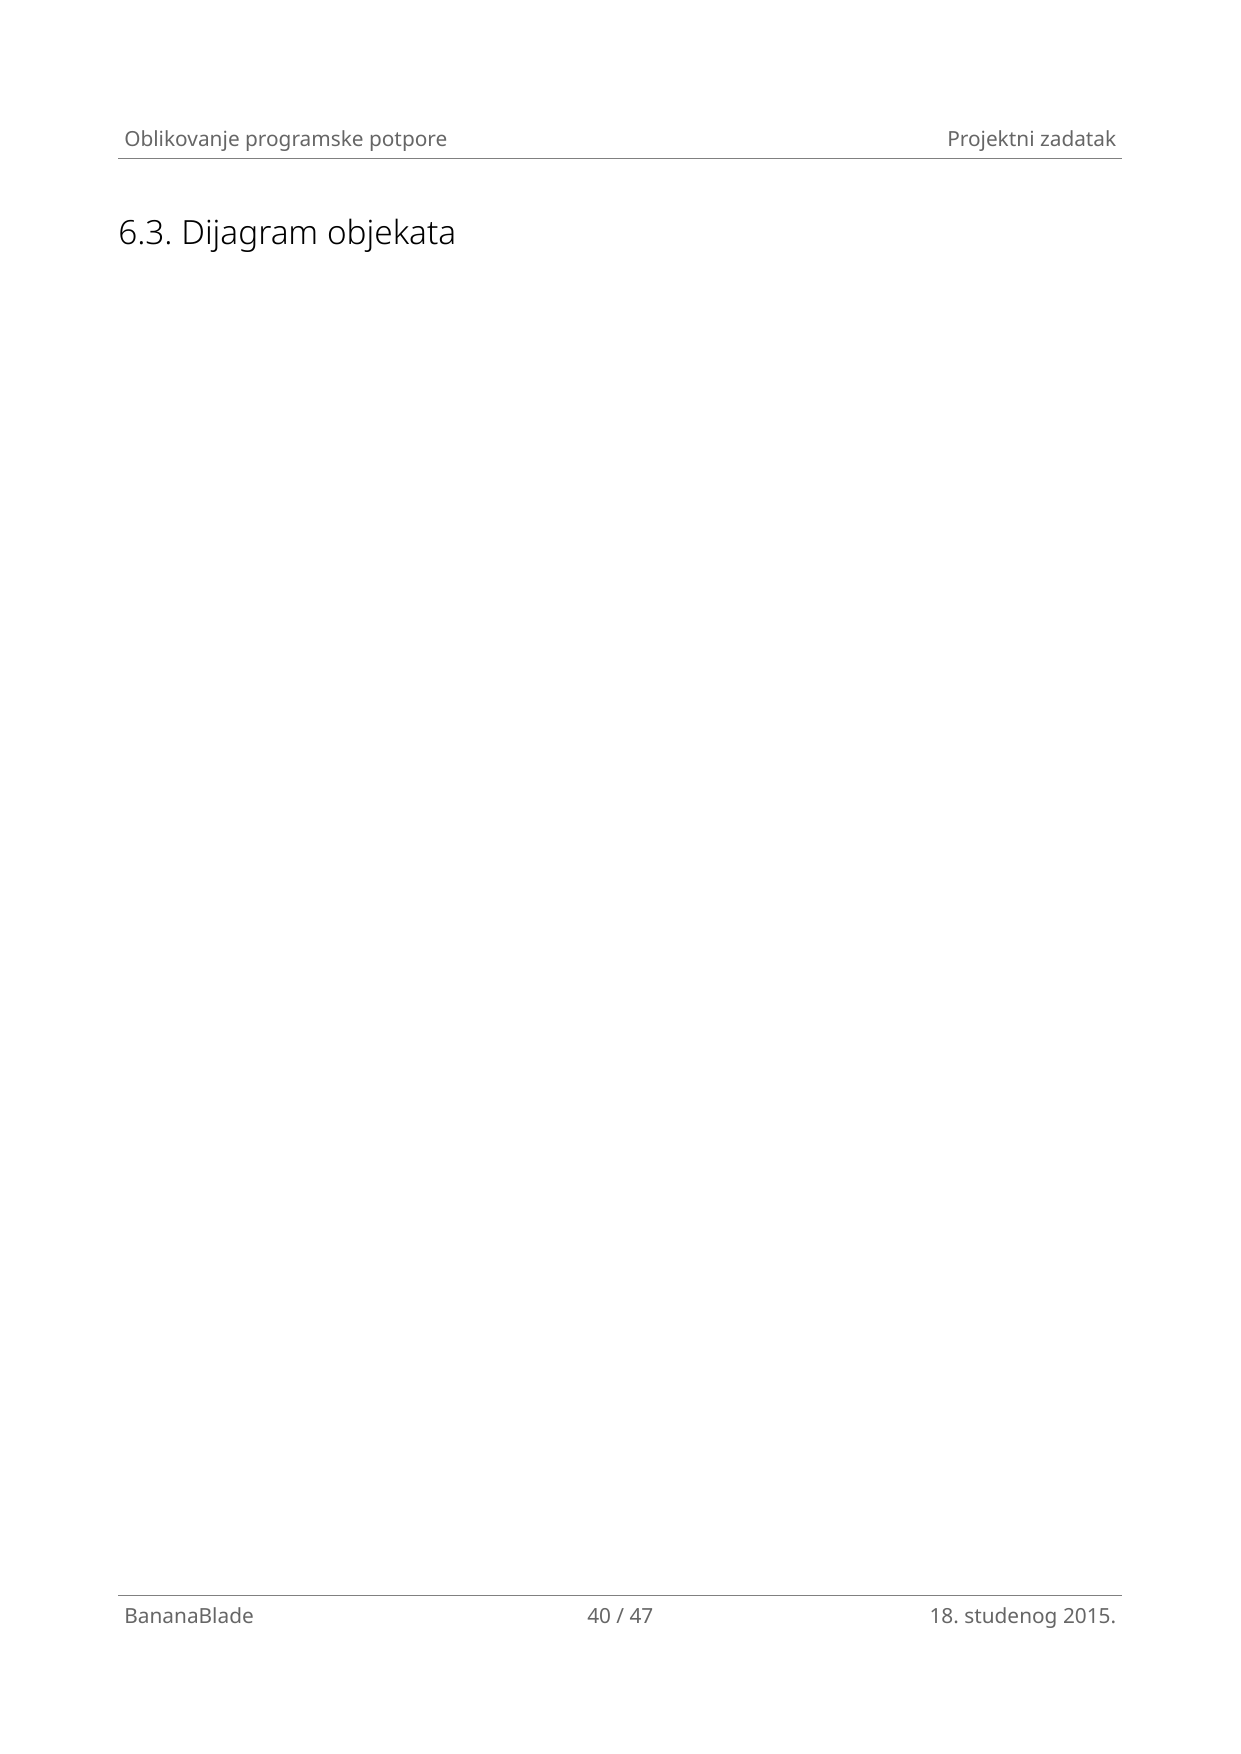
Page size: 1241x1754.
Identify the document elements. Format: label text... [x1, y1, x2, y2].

subtitle 6.3. Dijagram objekata [118, 209, 1122, 254]
